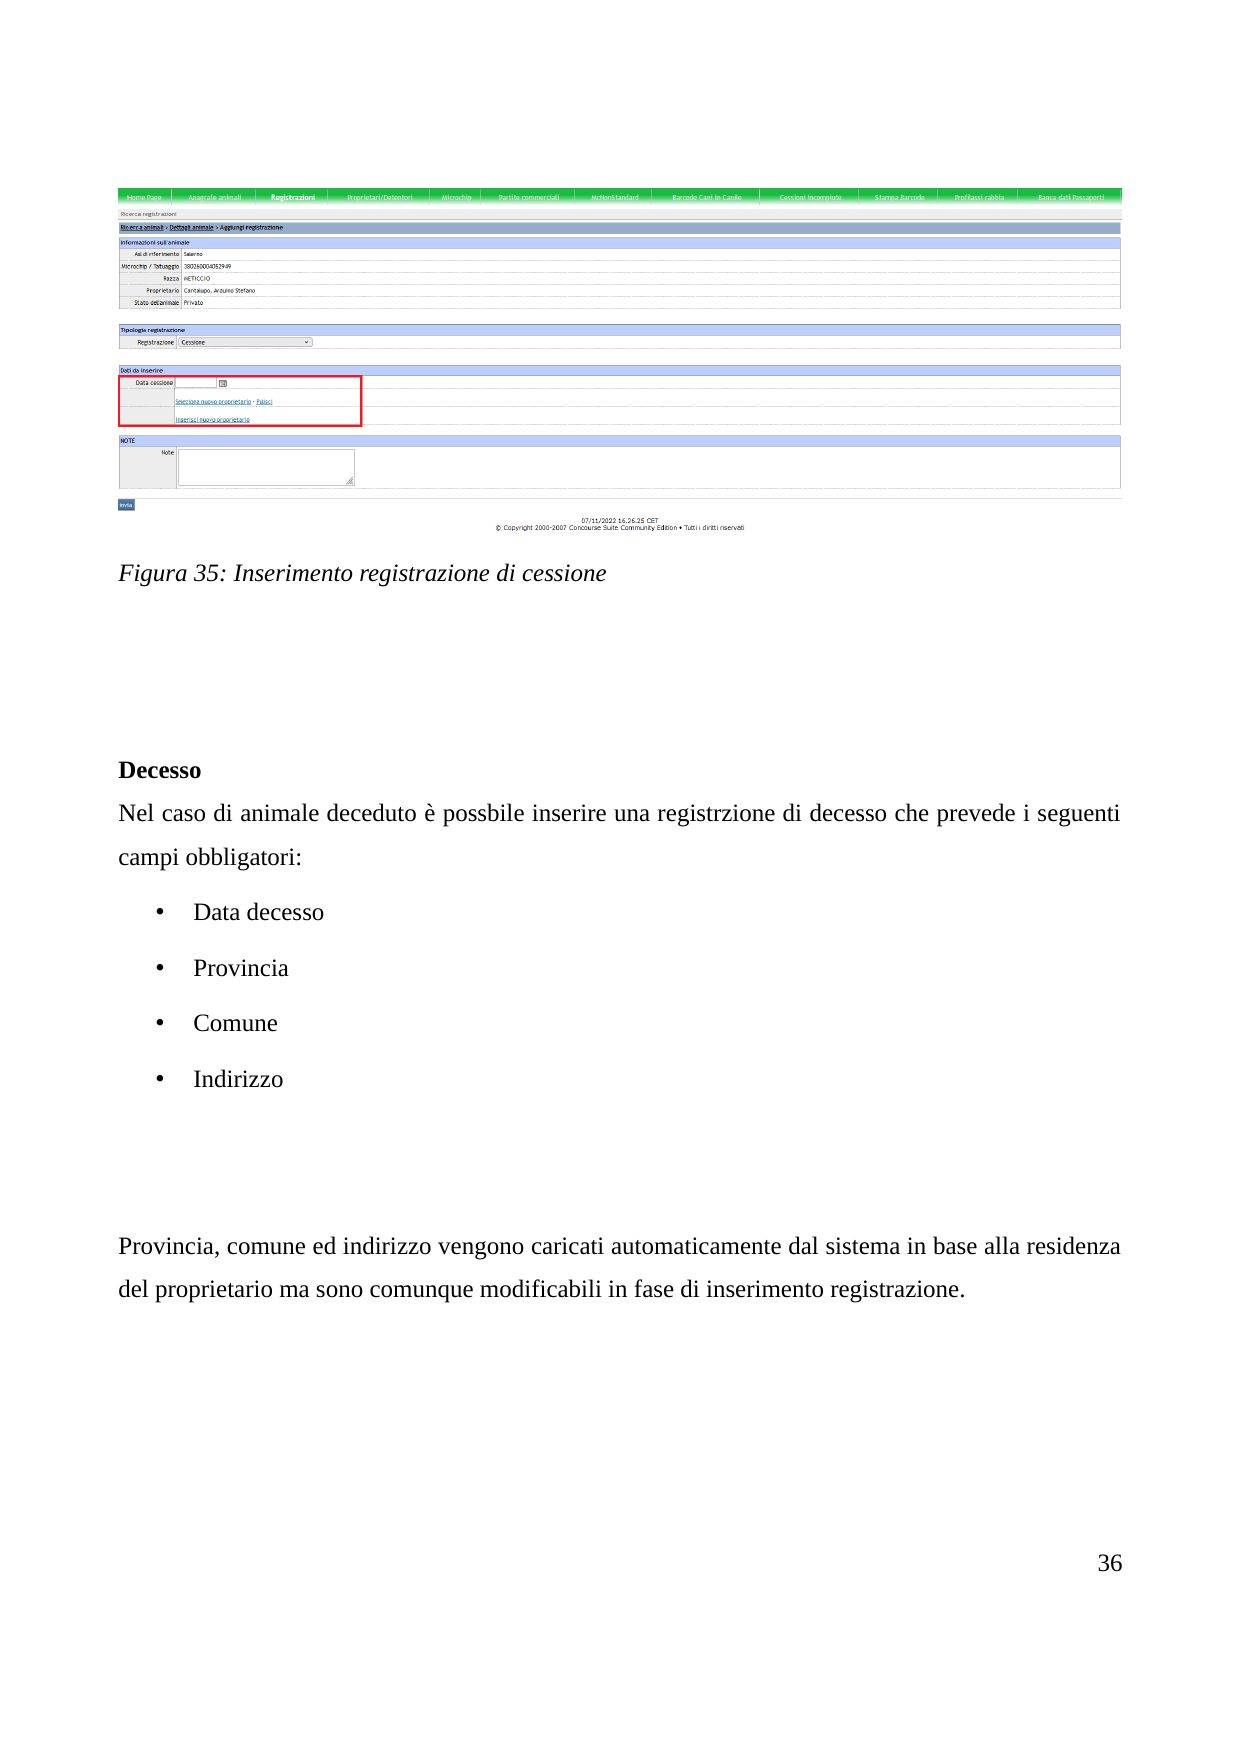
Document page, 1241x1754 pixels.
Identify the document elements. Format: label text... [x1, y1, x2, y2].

picture [118, 188, 1123, 558]
list Comune [156, 1008, 1122, 1037]
text Decesso Nel caso di animale deceduto è possbile inserire una registrzione di decesso che prevede i seguenti campi obbligatori: [118, 712, 1122, 870]
text Figura 35: Inserimento registrazione di cessione [118, 558, 1122, 587]
text Provincia, comune ed indirizzo vengono caricati automaticamente dal sistema in base alla residenza del proprietario ma sono comunque modificabili in fase di inserimento registrazione. [118, 1231, 1122, 1303]
list Provincia [156, 953, 1122, 982]
list Data decesso [156, 897, 1122, 926]
list Indirizzo [156, 1064, 1122, 1093]
